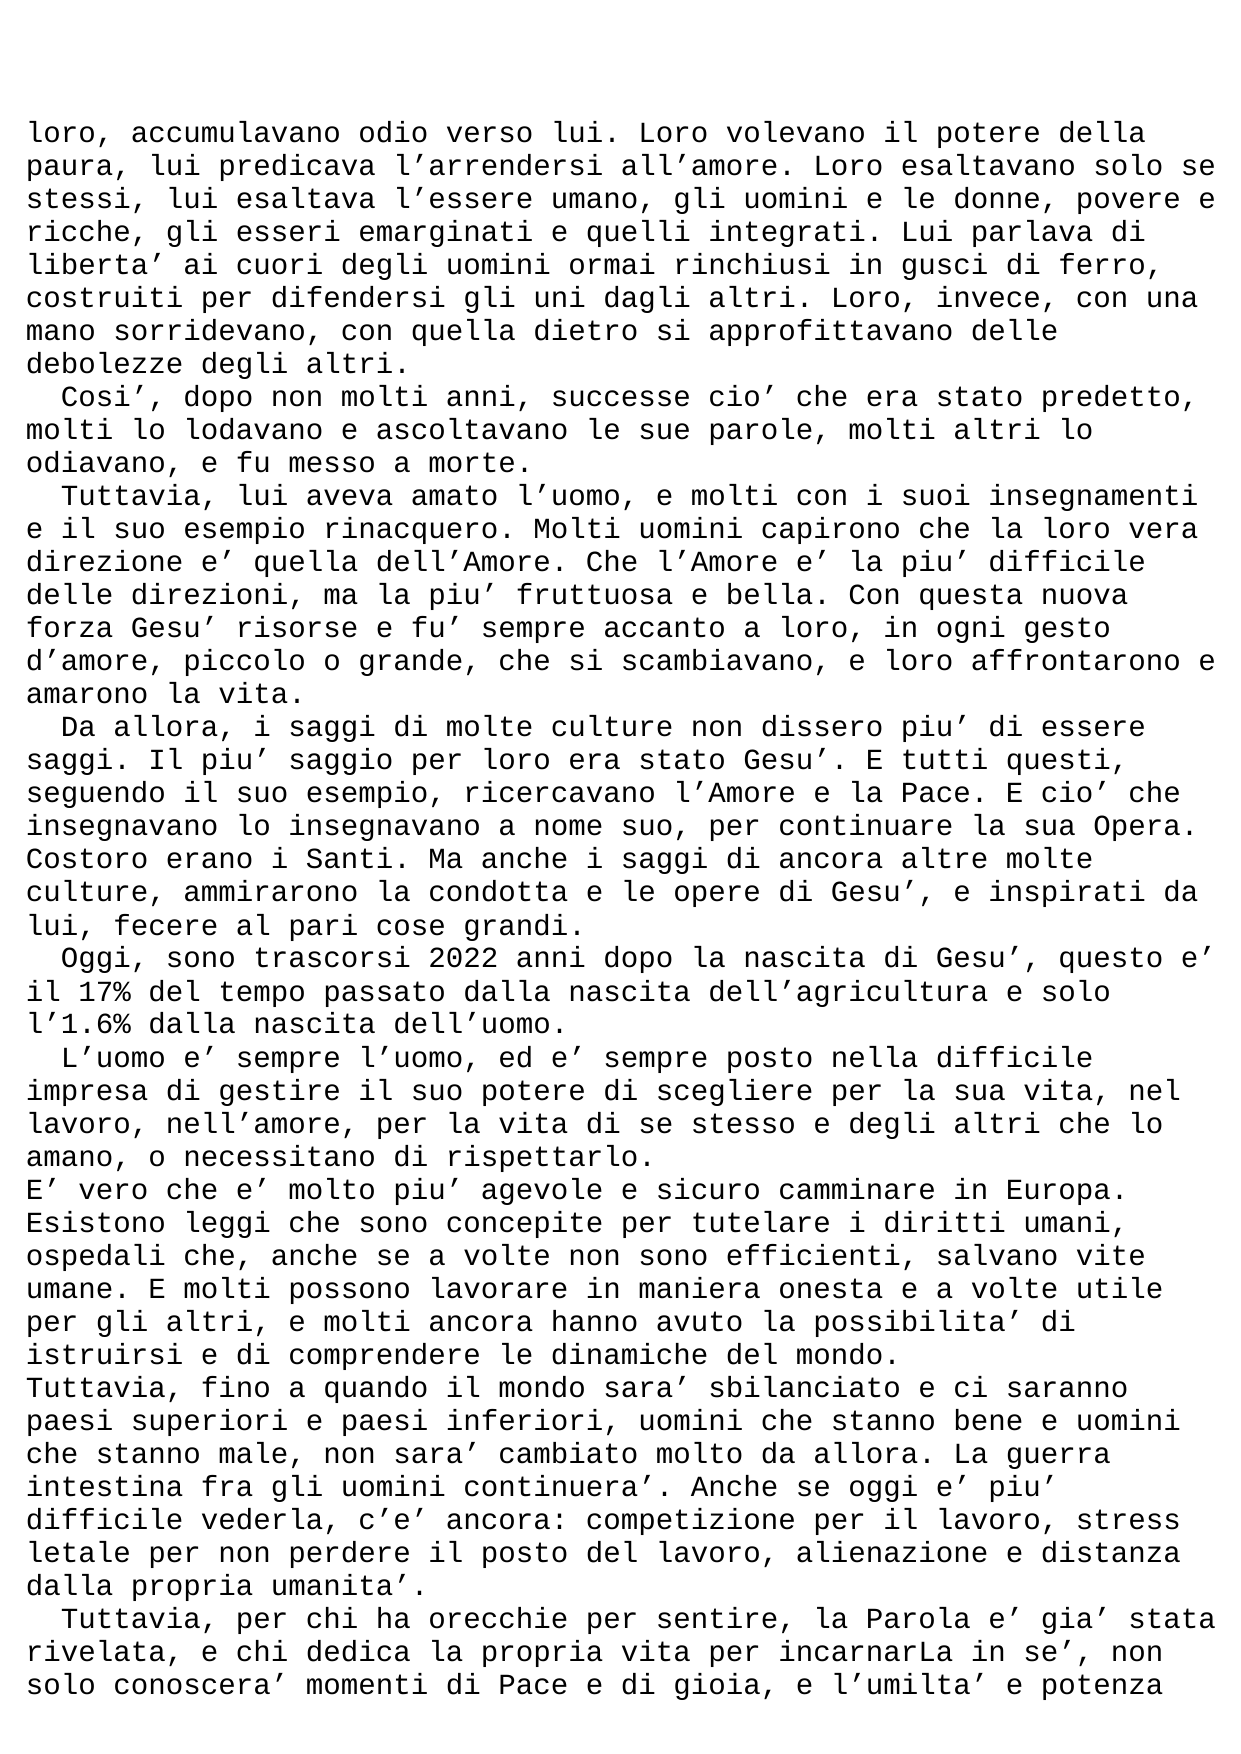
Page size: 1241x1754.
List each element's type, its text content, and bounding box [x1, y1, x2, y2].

text Tuttavia, lui aveva amato l’uomo, e molti con i suoi insegnamenti e il suo esempio rinacquero. Molti uomini capirono che la loro vera direzione e’ quella dell’Amore. Che l’Amore e’ la piu’ difficile delle direzioni, ma la piu’ fruttuosa e bella. Con questa nuova forza Gesu’ risorse e fu’ sempre accanto a loro, in ogni gesto d’amore, piccolo o grande, che si scambiavano, e loro affrontarono e amarono la vita. [26, 481, 1225, 712]
text Tuttavia, per chi ha orecchie per sentire, la Parola e’ gia’ stata rivelata, e chi dedica la propria vita per incarnarLa in se’, non solo conoscera’ momenti di Pace e di gioia, e l’umilta’ e potenza [26, 1604, 1225, 1703]
text Tuttavia, fino a quando il mondo sara’ sbilanciato e ci saranno paesi superiori e paesi inferiori, uomini che stanno bene e uomini che stanno male, non sara’ cambiato molto da allora. La guerra intestina fra gli uomini continuera’. Anche se oggi e’ piu’ difficile vederla, c’e’ ancora: competizione per il lavoro, stress letale per non perdere il posto del lavoro, alienazione e distanza dalla propria umanita’. [26, 1373, 1225, 1604]
text L’uomo e’ sempre l’uomo, ed e’ sempre posto nella difficile impresa di gestire il suo potere di scegliere per la sua vita, nel lavoro, nell’amore, per la vita di se stesso e degli altri che lo amano, o necessitano di rispettarlo. [26, 1043, 1225, 1175]
text Da allora, i saggi di molte culture non dissero piu’ di essere saggi. Il piu’ saggio per loro era stato Gesu’. E tutti questi, seguendo il suo esempio, ricercavano l’Amore e la Pace. E cio’ che insegnavano lo insegnavano a nome suo, per continuare la sua Opera. Costoro erano i Santi. Ma anche i saggi di ancora altre molte culture, ammirarono la condotta e le opere di Gesu’, e inspirati da lui, fecere al pari cose grandi. [26, 712, 1225, 944]
text Cosi’, dopo non molti anni, successe cio’ che era stato predetto, molti lo lodavano e ascoltavano le sue parole, molti altri lo odiavano, e fu messo a morte. [26, 382, 1225, 481]
text E’ vero che e’ molto piu’ agevole e sicuro camminare in Europa. Esistono leggi che sono concepite per tutelare i diritti umani, ospedali che, anche se a volte non sono efficienti, salvano vite umane. E molti possono lavorare in maniera onesta e a volte utile per gli altri, e molti ancora hanno avuto la possibilita’ di istruirsi e di comprendere le dinamiche del mondo. [26, 1175, 1225, 1373]
text Oggi, sono trascorsi 2022 anni dopo la nascita di Gesu’, questo e’ il 17% del tempo passato dalla nascita dell’agricultura e solo l’1.6% dalla nascita dell’uomo. [26, 944, 1225, 1043]
text loro, accumulavano odio verso lui. Loro volevano il potere della paura, lui predicava l’arrendersi all’amore. Loro esaltavano solo se stessi, lui esaltava l’essere umano, gli uomini e le donne, povere e ricche, gli esseri emarginati e quelli integrati. Lui parlava di liberta’ ai cuori degli uomini ormai rinchiusi in gusci di ferro, costruiti per difendersi gli uni dagli altri. Loro, invece, con una mano sorridevano, con quella dietro si approfittavano delle debolezze degli altri. [26, 118, 1225, 382]
